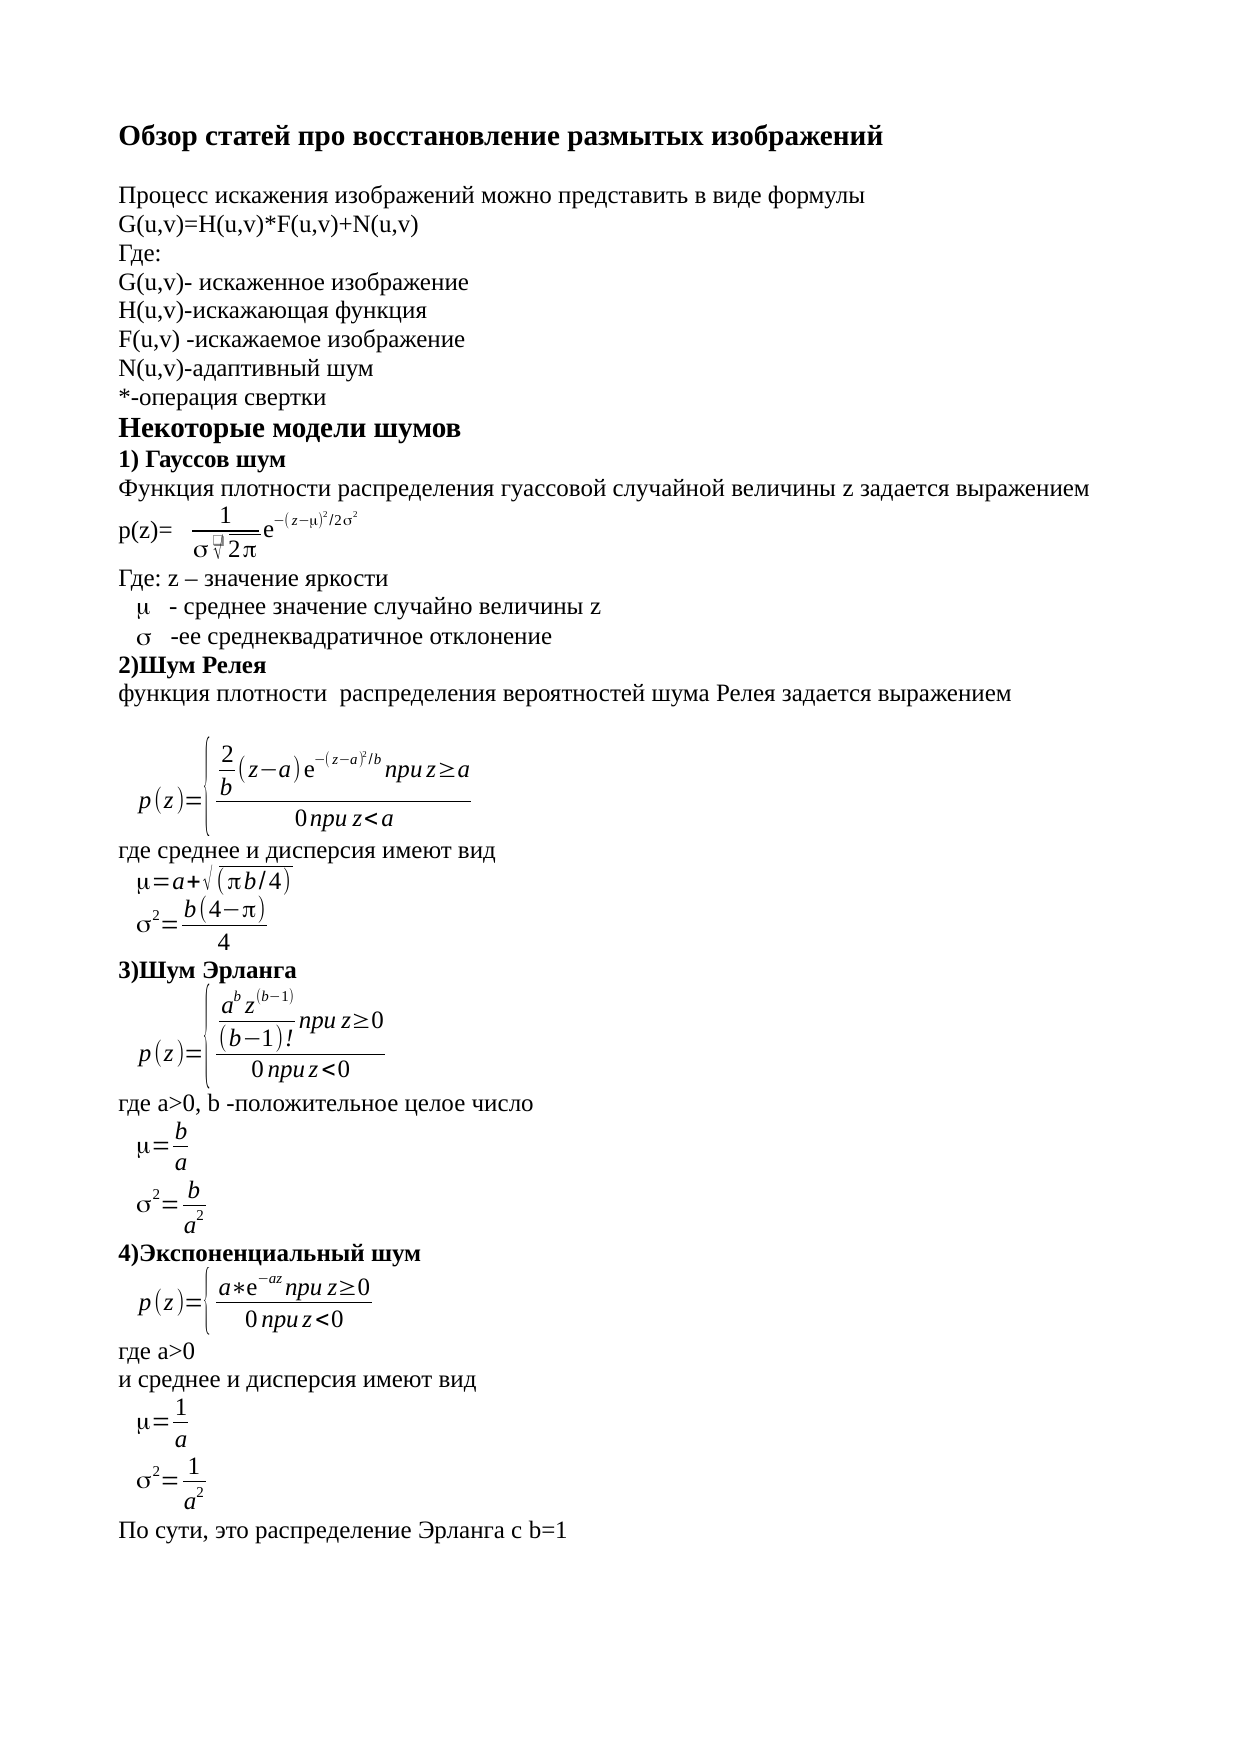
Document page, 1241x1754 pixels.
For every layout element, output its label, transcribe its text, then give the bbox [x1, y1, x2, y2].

text Некоторые модели шумов [118, 410, 1122, 444]
text 2)Шум Релея [118, 650, 1122, 678]
text где a>0 [118, 1336, 1122, 1364]
text N(u,v)-адаптивный шум [118, 353, 1122, 382]
text Где: z – значение яркости [118, 563, 1122, 591]
text G(u,v)=H(u,v)*F(u,v)+N(u,v) [118, 209, 1122, 238]
text G(u,v)- искаженное изображение [118, 267, 1122, 295]
text - среднее значение случайно величины z [118, 591, 1122, 621]
text -ее среднеквадратичное отклонение [118, 621, 1122, 650]
text 3)Шум Эрланга [118, 955, 1122, 984]
text *-операция свертки [118, 382, 1122, 410]
text 4)Экспоненциальный шум [118, 1238, 1122, 1267]
text где a>0, b -положительное целое число [118, 1088, 1122, 1117]
text Функция плотности распределения гуассовой случайной величины z задается выражением [118, 473, 1122, 501]
text F(u,v) -искажаемое изображение [118, 324, 1122, 353]
text Обзор статей про восстановление размытых изображений [118, 118, 1122, 152]
text H(u,v)-искажающая функция [118, 295, 1122, 324]
text Где: [118, 238, 1122, 267]
text Процесс искажения изображений можно представить в виде формулы [118, 180, 1122, 209]
text функция плотности распределения вероятностей шума Релея задается выражением [118, 678, 1122, 707]
text где среднее и дисперсия имеют вид [118, 836, 1122, 864]
text p(z)= [118, 501, 1122, 563]
text 1) Гауссов шум [118, 444, 1122, 473]
text и среднее и дисперсия имеют вид [118, 1364, 1122, 1393]
text По сути, это распределение Эрланга с b=1 [118, 1515, 1122, 1543]
